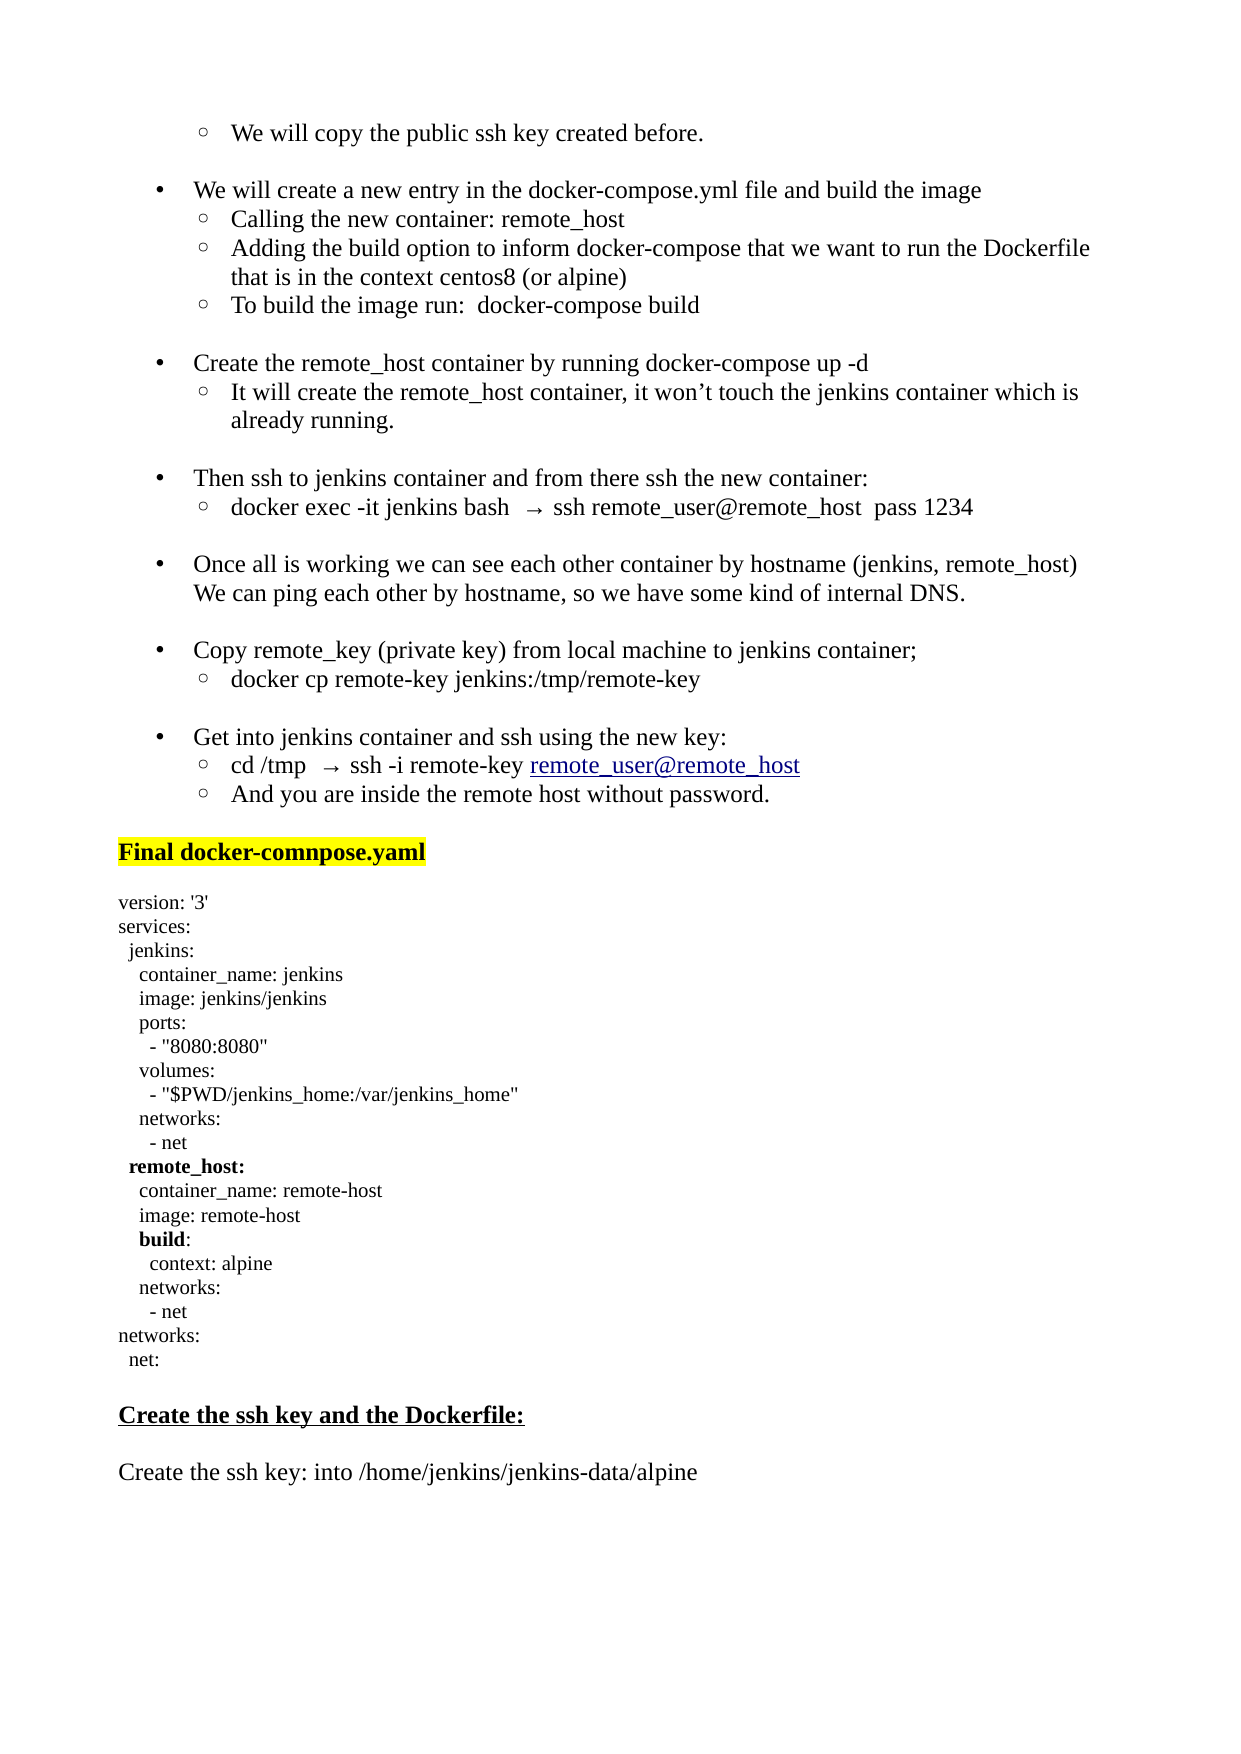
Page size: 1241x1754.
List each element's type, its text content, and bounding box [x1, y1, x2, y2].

list Create the remote_host container by running docker-compose up -d [156, 348, 1122, 377]
text - net [118, 1130, 1122, 1154]
list We will copy the public ssh key created before. [193, 118, 1122, 147]
text - "8080:8080" [118, 1034, 1122, 1058]
text build: [118, 1227, 1122, 1251]
list To build the image run: docker-compose build [193, 291, 1122, 319]
text volumes: [118, 1058, 1122, 1082]
text - net [118, 1299, 1122, 1323]
list It will create the remote_host container, it won’t touch the jenkins container which is already running. [193, 377, 1122, 434]
text net: [118, 1347, 1122, 1371]
list Then ssh to jenkins container and from there ssh the new container: [156, 463, 1122, 492]
text version: '3' [118, 890, 1122, 914]
list Once all is working we can see each other container by hostname (jenkins, remote_host) [156, 549, 1122, 578]
text image: jenkins/jenkins [118, 986, 1122, 1010]
text - "$PWD/jenkins_home:/var/jenkins_home" [118, 1082, 1122, 1106]
text networks: [118, 1275, 1122, 1299]
list We can ping each other by hostname, so we have some kind of internal DNS. [156, 578, 1122, 607]
text context: alpine [118, 1251, 1122, 1275]
text container_name: remote-host [118, 1178, 1122, 1202]
text networks: [118, 1323, 1122, 1347]
text services: [118, 914, 1122, 938]
text networks: [118, 1106, 1122, 1130]
text container_name: jenkins [118, 962, 1122, 986]
list docker exec -it jenkins bash → ssh remote_user@remote_host pass 1234 [193, 492, 1122, 521]
list And you are inside the remote host without password. [193, 779, 1122, 808]
list docker cp remote-key jenkins:/tmp/remote-key [193, 664, 1122, 693]
text image: remote-host [118, 1202, 1122, 1227]
list cd /tmp → ssh -i remote-key remote_user@remote_host [193, 751, 1122, 779]
text Final docker-comnpose.yaml [118, 837, 1122, 866]
list Adding the build option to inform docker-compose that we want to run the Dockerfile that is in the context centos8 (or alpine) [193, 233, 1122, 291]
list Copy remote_key (private key) from local machine to jenkins container; [156, 636, 1122, 664]
list We will create a new entry in the docker-compose.yml file and build the image [156, 176, 1122, 204]
list Calling the new container: remote_host [193, 204, 1122, 233]
text jenkins: [118, 938, 1122, 962]
text Create the ssh key: into /home/jenkins/jenkins-data/alpine [118, 1457, 1122, 1486]
text Create the ssh key and the Dockerfile: [118, 1400, 1122, 1428]
text remote_host: [118, 1154, 1122, 1178]
text ports: [118, 1010, 1122, 1034]
list Get into jenkins container and ssh using the new key: [156, 722, 1122, 751]
